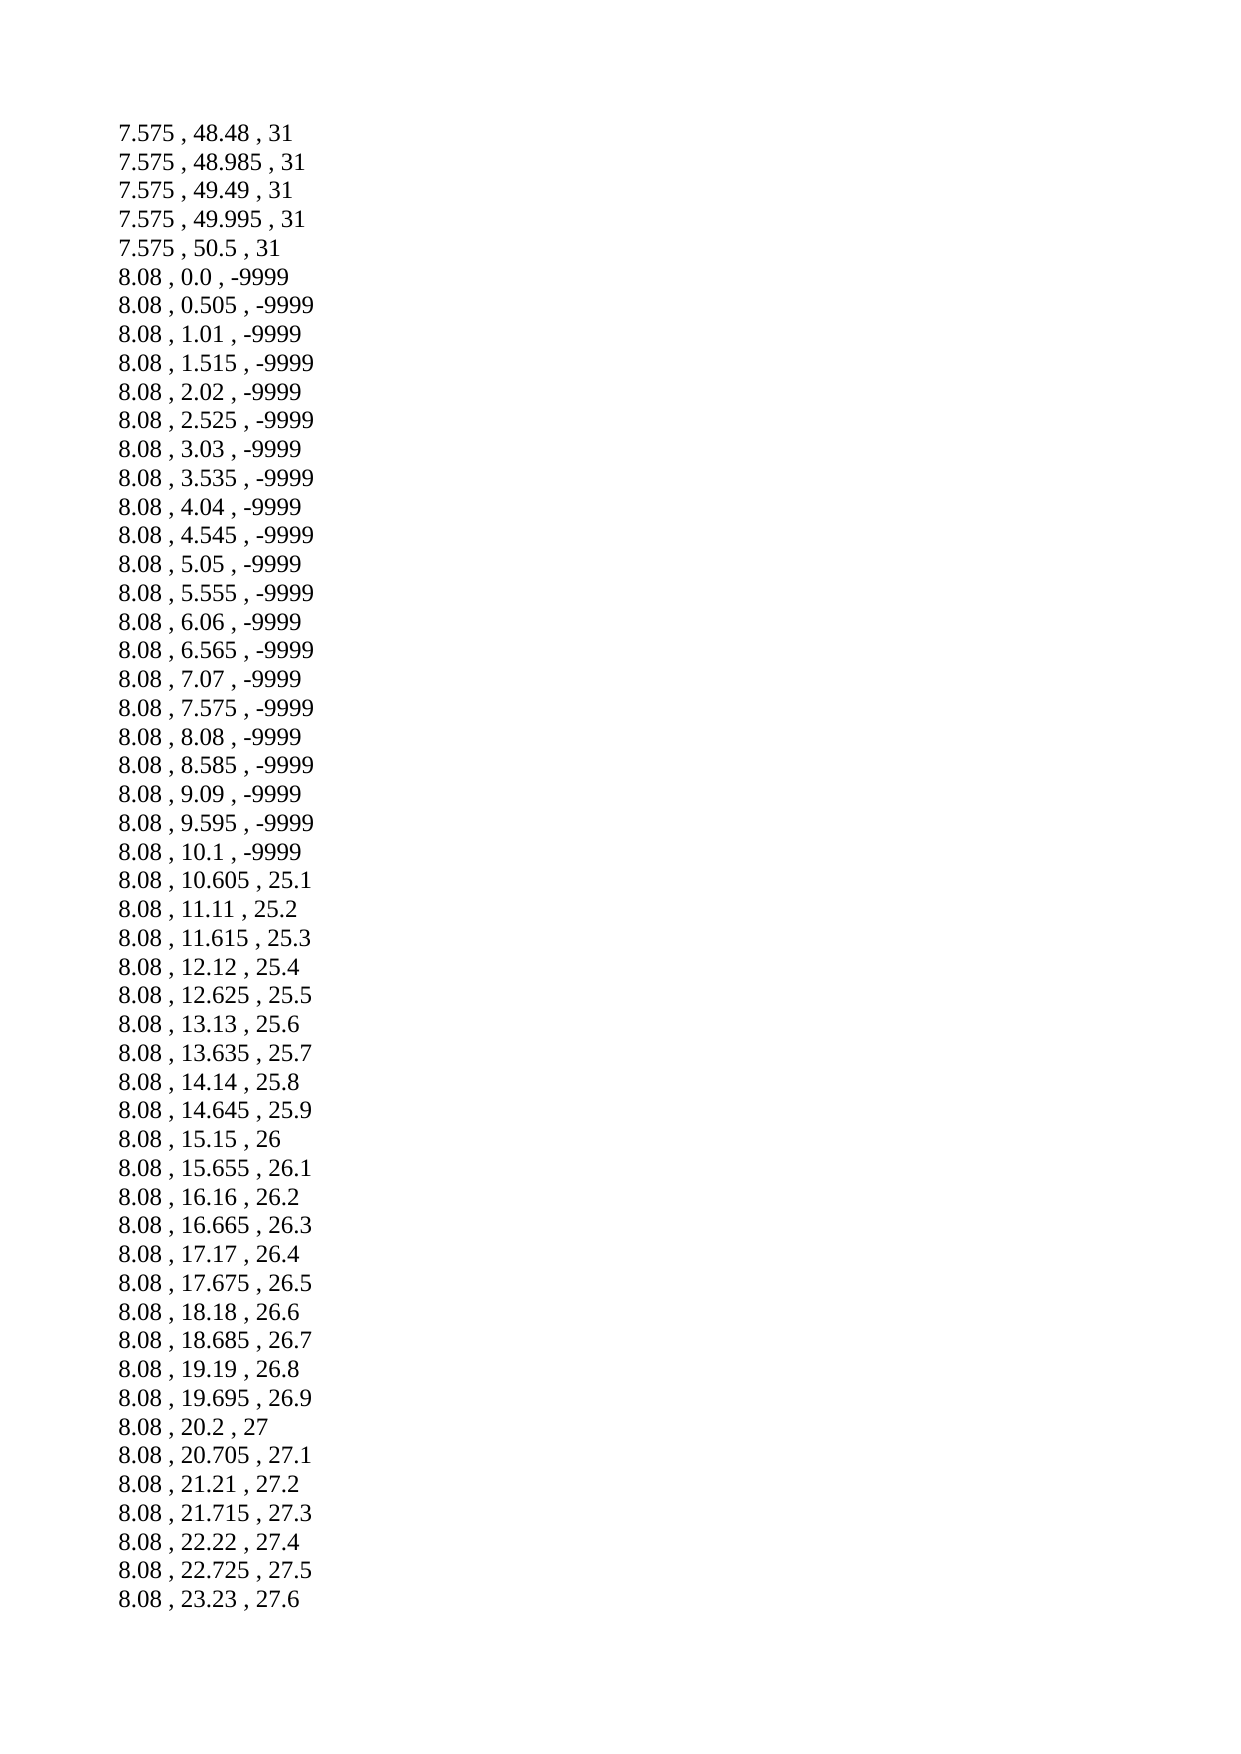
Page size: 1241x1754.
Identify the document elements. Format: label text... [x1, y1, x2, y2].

text 8.08 , 16.16 , 26.2 [118, 1182, 1122, 1211]
text 8.08 , 3.03 , -9999 [118, 434, 1122, 463]
text 8.08 , 23.23 , 27.6 [118, 1584, 1122, 1613]
text 8.08 , 0.0 , -9999 [118, 262, 1122, 291]
text 7.575 , 48.985 , 31 [118, 147, 1122, 176]
text 8.08 , 17.675 , 26.5 [118, 1268, 1122, 1297]
text 8.08 , 10.605 , 25.1 [118, 866, 1122, 894]
text 7.575 , 48.48 , 31 [118, 118, 1122, 147]
text 8.08 , 22.725 , 27.5 [118, 1556, 1122, 1584]
text 8.08 , 11.11 , 25.2 [118, 894, 1122, 923]
text 8.08 , 9.595 , -9999 [118, 808, 1122, 837]
text 8.08 , 18.685 , 26.7 [118, 1326, 1122, 1354]
text 8.08 , 20.705 , 27.1 [118, 1441, 1122, 1469]
text 8.08 , 14.645 , 25.9 [118, 1096, 1122, 1124]
text 8.08 , 13.635 , 25.7 [118, 1038, 1122, 1067]
text 8.08 , 3.535 , -9999 [118, 463, 1122, 492]
text 8.08 , 11.615 , 25.3 [118, 923, 1122, 952]
text 8.08 , 20.2 , 27 [118, 1412, 1122, 1441]
text 8.08 , 1.515 , -9999 [118, 348, 1122, 377]
text 8.08 , 19.695 , 26.9 [118, 1383, 1122, 1412]
text 7.575 , 50.5 , 31 [118, 233, 1122, 262]
text 8.08 , 7.07 , -9999 [118, 664, 1122, 693]
text 8.08 , 8.585 , -9999 [118, 751, 1122, 779]
text 8.08 , 2.02 , -9999 [118, 377, 1122, 406]
text 8.08 , 5.555 , -9999 [118, 578, 1122, 607]
text 8.08 , 13.13 , 25.6 [118, 1009, 1122, 1038]
text 8.08 , 21.715 , 27.3 [118, 1498, 1122, 1527]
text 8.08 , 10.1 , -9999 [118, 837, 1122, 866]
text 8.08 , 21.21 , 27.2 [118, 1469, 1122, 1498]
text 7.575 , 49.995 , 31 [118, 204, 1122, 233]
text 8.08 , 15.655 , 26.1 [118, 1153, 1122, 1182]
text 8.08 , 4.545 , -9999 [118, 521, 1122, 549]
text 8.08 , 9.09 , -9999 [118, 779, 1122, 808]
text 8.08 , 18.18 , 26.6 [118, 1297, 1122, 1326]
text 8.08 , 7.575 , -9999 [118, 693, 1122, 722]
text 8.08 , 12.625 , 25.5 [118, 981, 1122, 1009]
text 8.08 , 0.505 , -9999 [118, 291, 1122, 319]
text 8.08 , 6.06 , -9999 [118, 607, 1122, 636]
text 8.08 , 12.12 , 25.4 [118, 952, 1122, 981]
text 8.08 , 17.17 , 26.4 [118, 1239, 1122, 1268]
text 8.08 , 2.525 , -9999 [118, 406, 1122, 434]
text 8.08 , 19.19 , 26.8 [118, 1354, 1122, 1383]
text 8.08 , 1.01 , -9999 [118, 319, 1122, 348]
text 7.575 , 49.49 , 31 [118, 176, 1122, 204]
text 8.08 , 16.665 , 26.3 [118, 1211, 1122, 1239]
text 8.08 , 6.565 , -9999 [118, 636, 1122, 664]
text 8.08 , 4.04 , -9999 [118, 492, 1122, 521]
text 8.08 , 15.15 , 26 [118, 1124, 1122, 1153]
text 8.08 , 8.08 , -9999 [118, 722, 1122, 751]
text 8.08 , 14.14 , 25.8 [118, 1067, 1122, 1096]
text 8.08 , 22.22 , 27.4 [118, 1527, 1122, 1556]
text 8.08 , 5.05 , -9999 [118, 549, 1122, 578]
